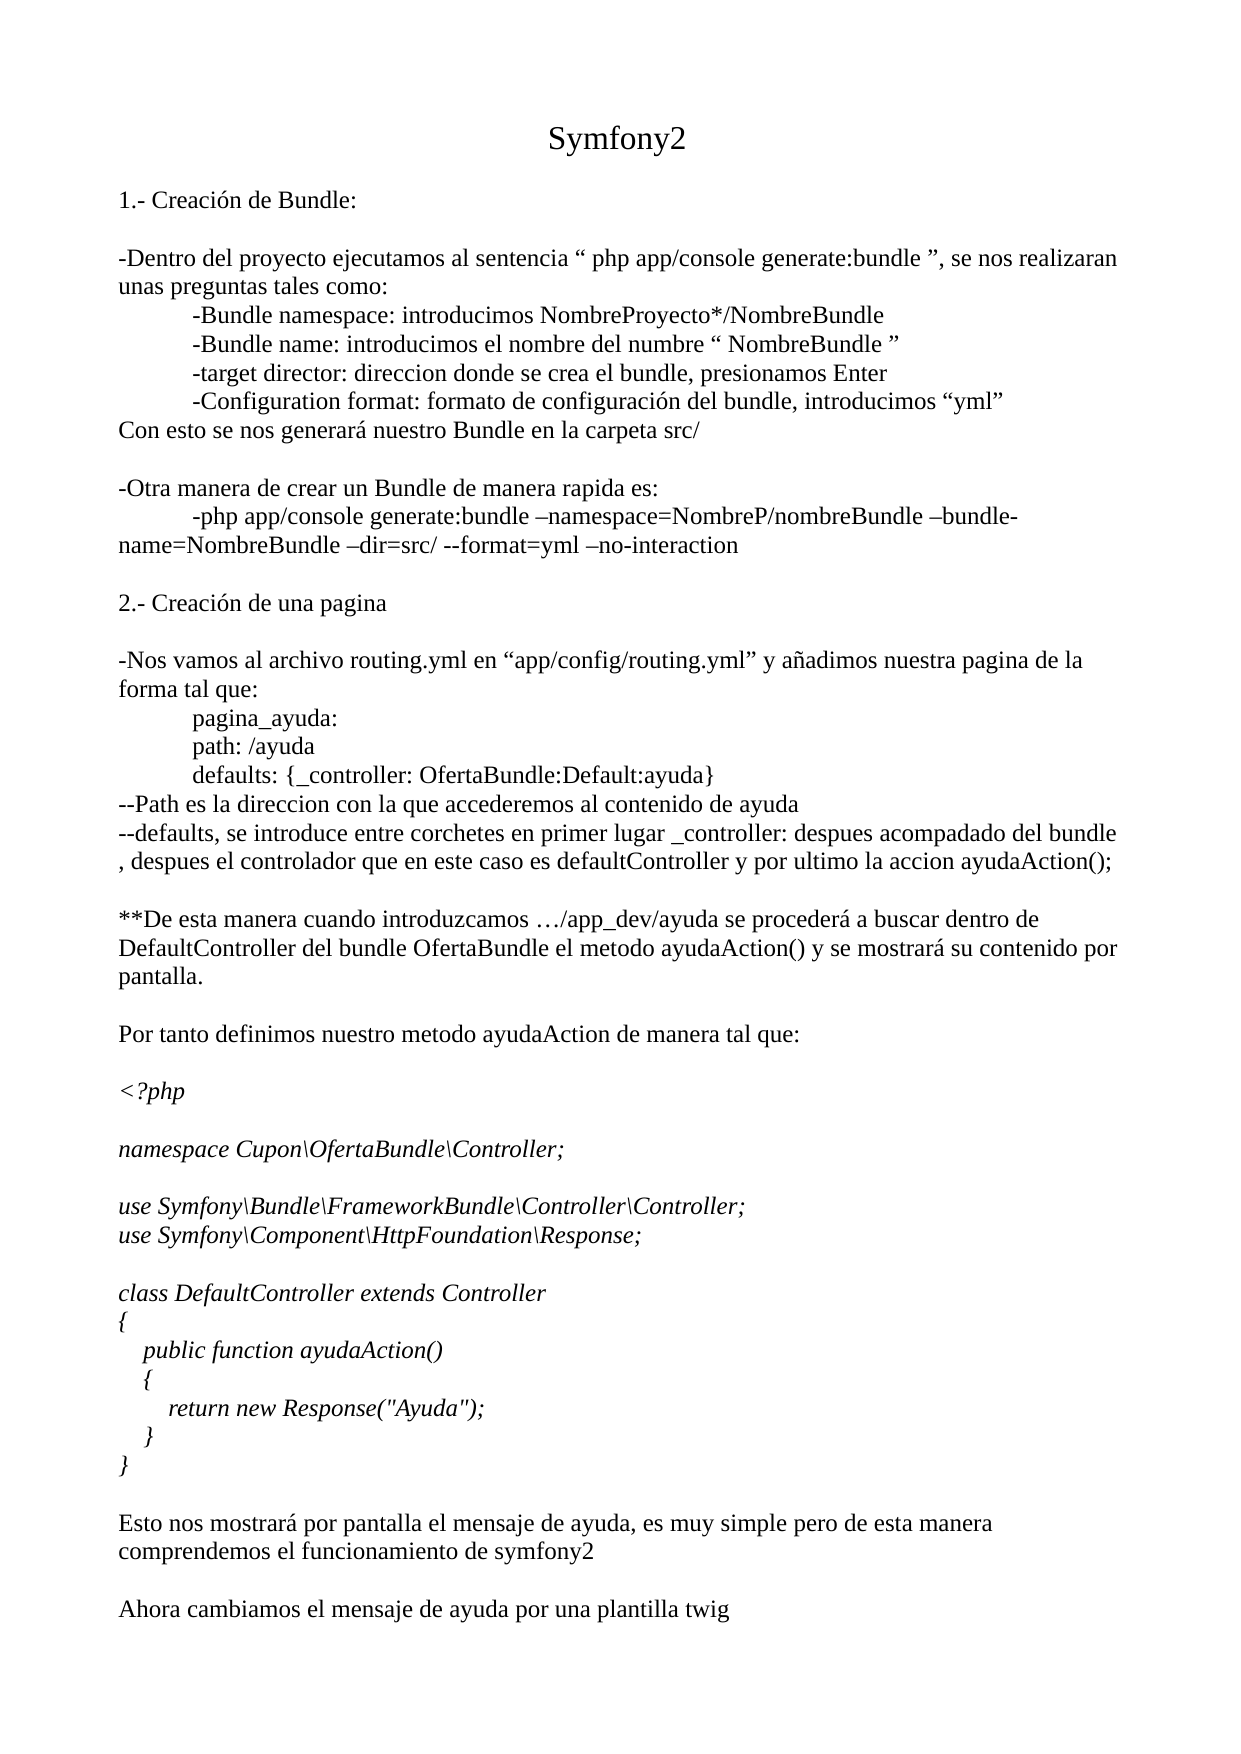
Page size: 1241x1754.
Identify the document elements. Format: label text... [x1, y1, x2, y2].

text namespace Cupon\OfertaBundle\Controller; [118, 1134, 1122, 1163]
text } [118, 1421, 1122, 1450]
text -Bundle name: introducimos el nombre del numbre “ NombreBundle ” [118, 329, 1122, 358]
text -target director: direccion donde se crea el bundle, presionamos Enter [118, 358, 1122, 386]
text use Symfony\Component\HttpFoundation\Response; [118, 1220, 1122, 1249]
text <?php [118, 1076, 1122, 1105]
text use Symfony\Bundle\FrameworkBundle\Controller\Controller; [118, 1191, 1122, 1220]
text -php app/console generate:bundle –namespace=NombreP/nombreBundle –bundle-name=NombreBundle –dir=src/ --format=yml –no-interaction [118, 501, 1122, 559]
text 2.- Creación de una pagina [118, 588, 1122, 616]
text 1.- Creación de Bundle: [118, 185, 1122, 214]
text Symfony2 [118, 118, 1122, 156]
text path: /ayuda [118, 731, 1122, 760]
text } [118, 1450, 1122, 1479]
text Por tanto definimos nuestro metodo ayudaAction de manera tal que: [118, 1019, 1122, 1048]
text Con esto se nos generará nuestro Bundle en la carpeta src/ [118, 415, 1122, 444]
text pagina_ayuda: [118, 703, 1122, 731]
text { [118, 1306, 1122, 1335]
text -Bundle namespace: introducimos NombreProyecto*/NombreBundle [118, 300, 1122, 329]
text -Dentro del proyecto ejecutamos al sentencia “ php app/console generate:bundle ”, se nos realizaran unas preguntas tales como: [118, 243, 1122, 300]
text --Path es la direccion con la que accederemos al contenido de ayuda [118, 789, 1122, 818]
text return new Response("Ayuda"); [118, 1393, 1122, 1421]
text --defaults, se introduce entre corchetes en primer lugar _controller: despues acompadado del bundle , despues el controlador que en este caso es defaultController y por ultimo la accion ayudaAction(); [118, 818, 1122, 875]
text -Configuration format: formato de configuración del bundle, introducimos “yml” [118, 386, 1122, 415]
text Ahora cambiamos el mensaje de ayuda por una plantilla twig [118, 1594, 1122, 1623]
text { [118, 1364, 1122, 1393]
text public function ayudaAction() [118, 1335, 1122, 1364]
text class DefaultController extends Controller [118, 1278, 1122, 1306]
text -Nos vamos al archivo routing.yml en “app/config/routing.yml” y añadimos nuestra pagina de la forma tal que: [118, 645, 1122, 703]
text -Otra manera de crear un Bundle de manera rapida es: [118, 473, 1122, 501]
text **De esta manera cuando introduzcamos …/app_dev/ayuda se procederá a buscar dentro de DefaultController del bundle OfertaBundle el metodo ayudaAction() y se mostrará su contenido por pantalla. [118, 904, 1122, 990]
text Esto nos mostrará por pantalla el mensaje de ayuda, es muy simple pero de esta manera comprendemos el funcionamiento de symfony2 [118, 1508, 1122, 1565]
text defaults: {_controller: OfertaBundle:Default:ayuda} [118, 760, 1122, 789]
